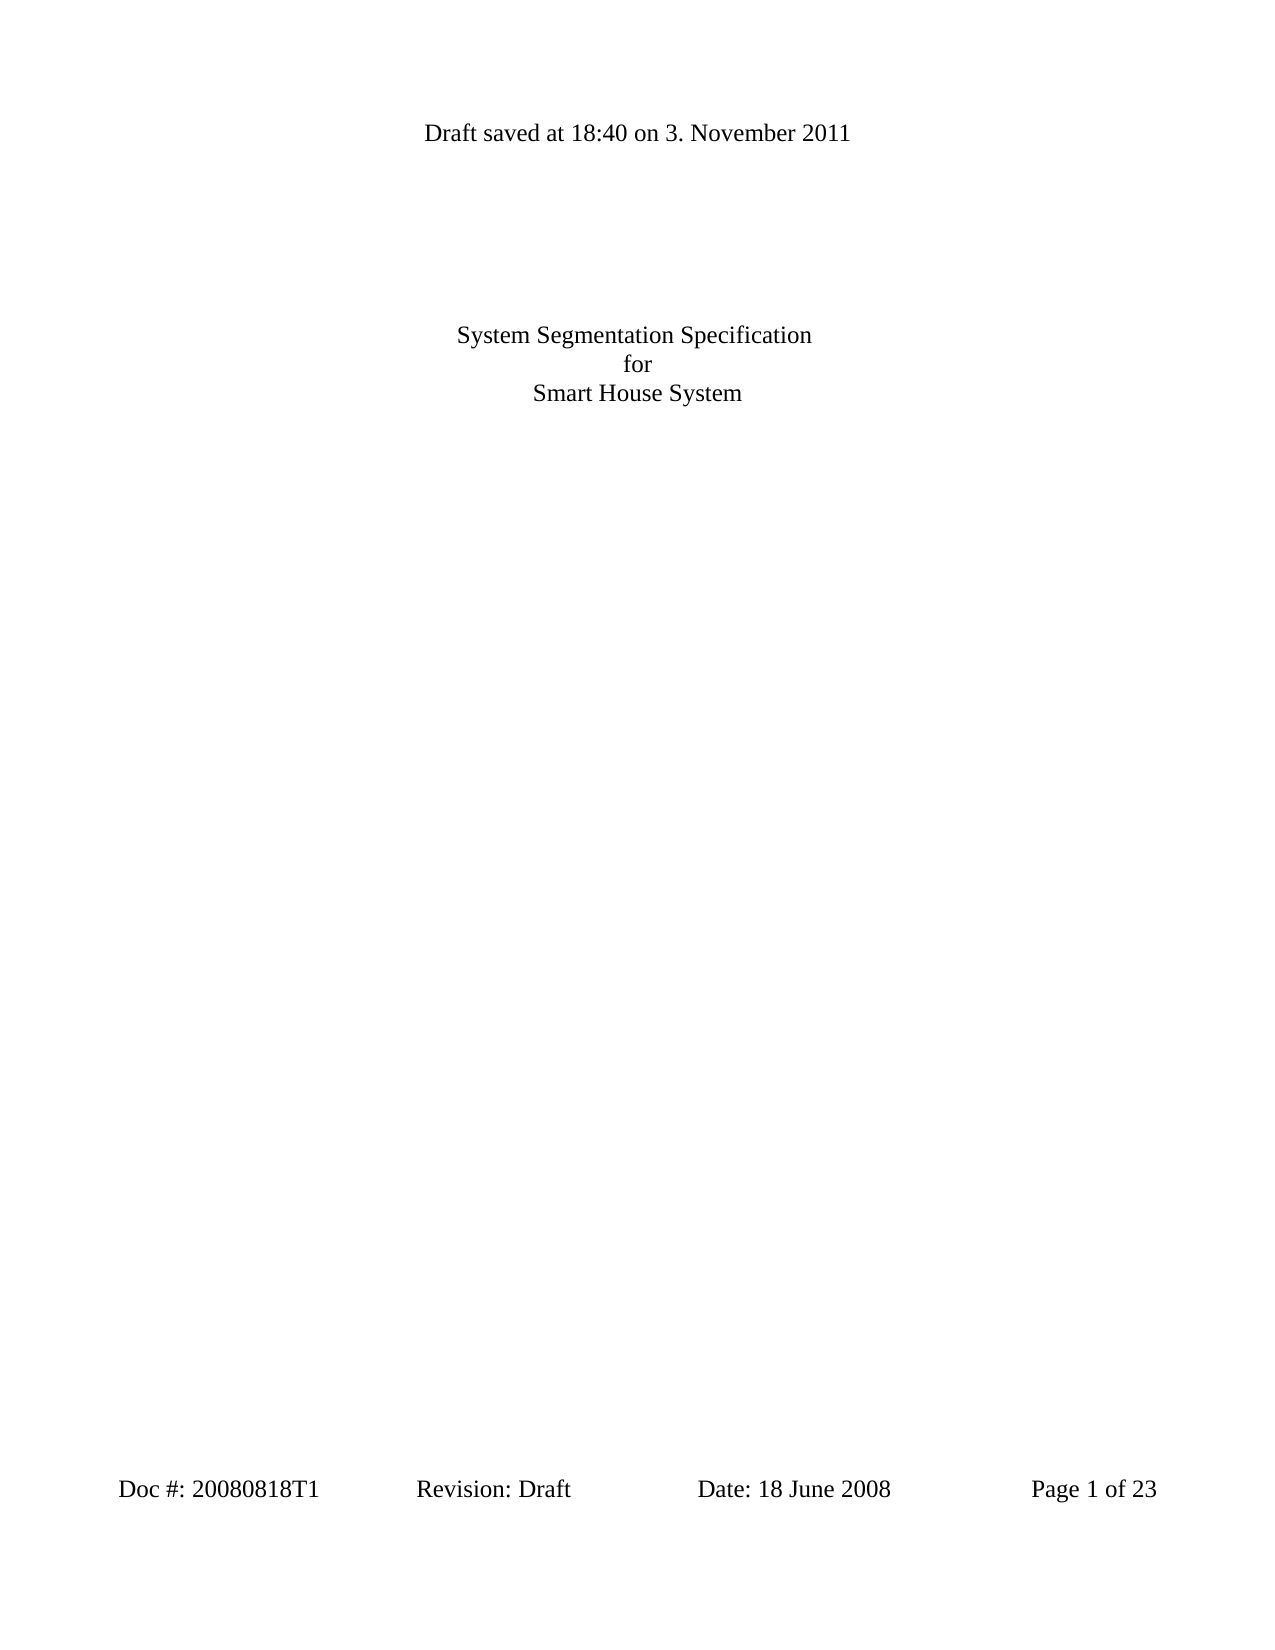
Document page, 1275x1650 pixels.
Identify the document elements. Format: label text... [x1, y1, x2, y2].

text System Segmentation Specification [118, 320, 1157, 349]
text Smart House System [118, 378, 1157, 406]
text for [118, 349, 1157, 378]
